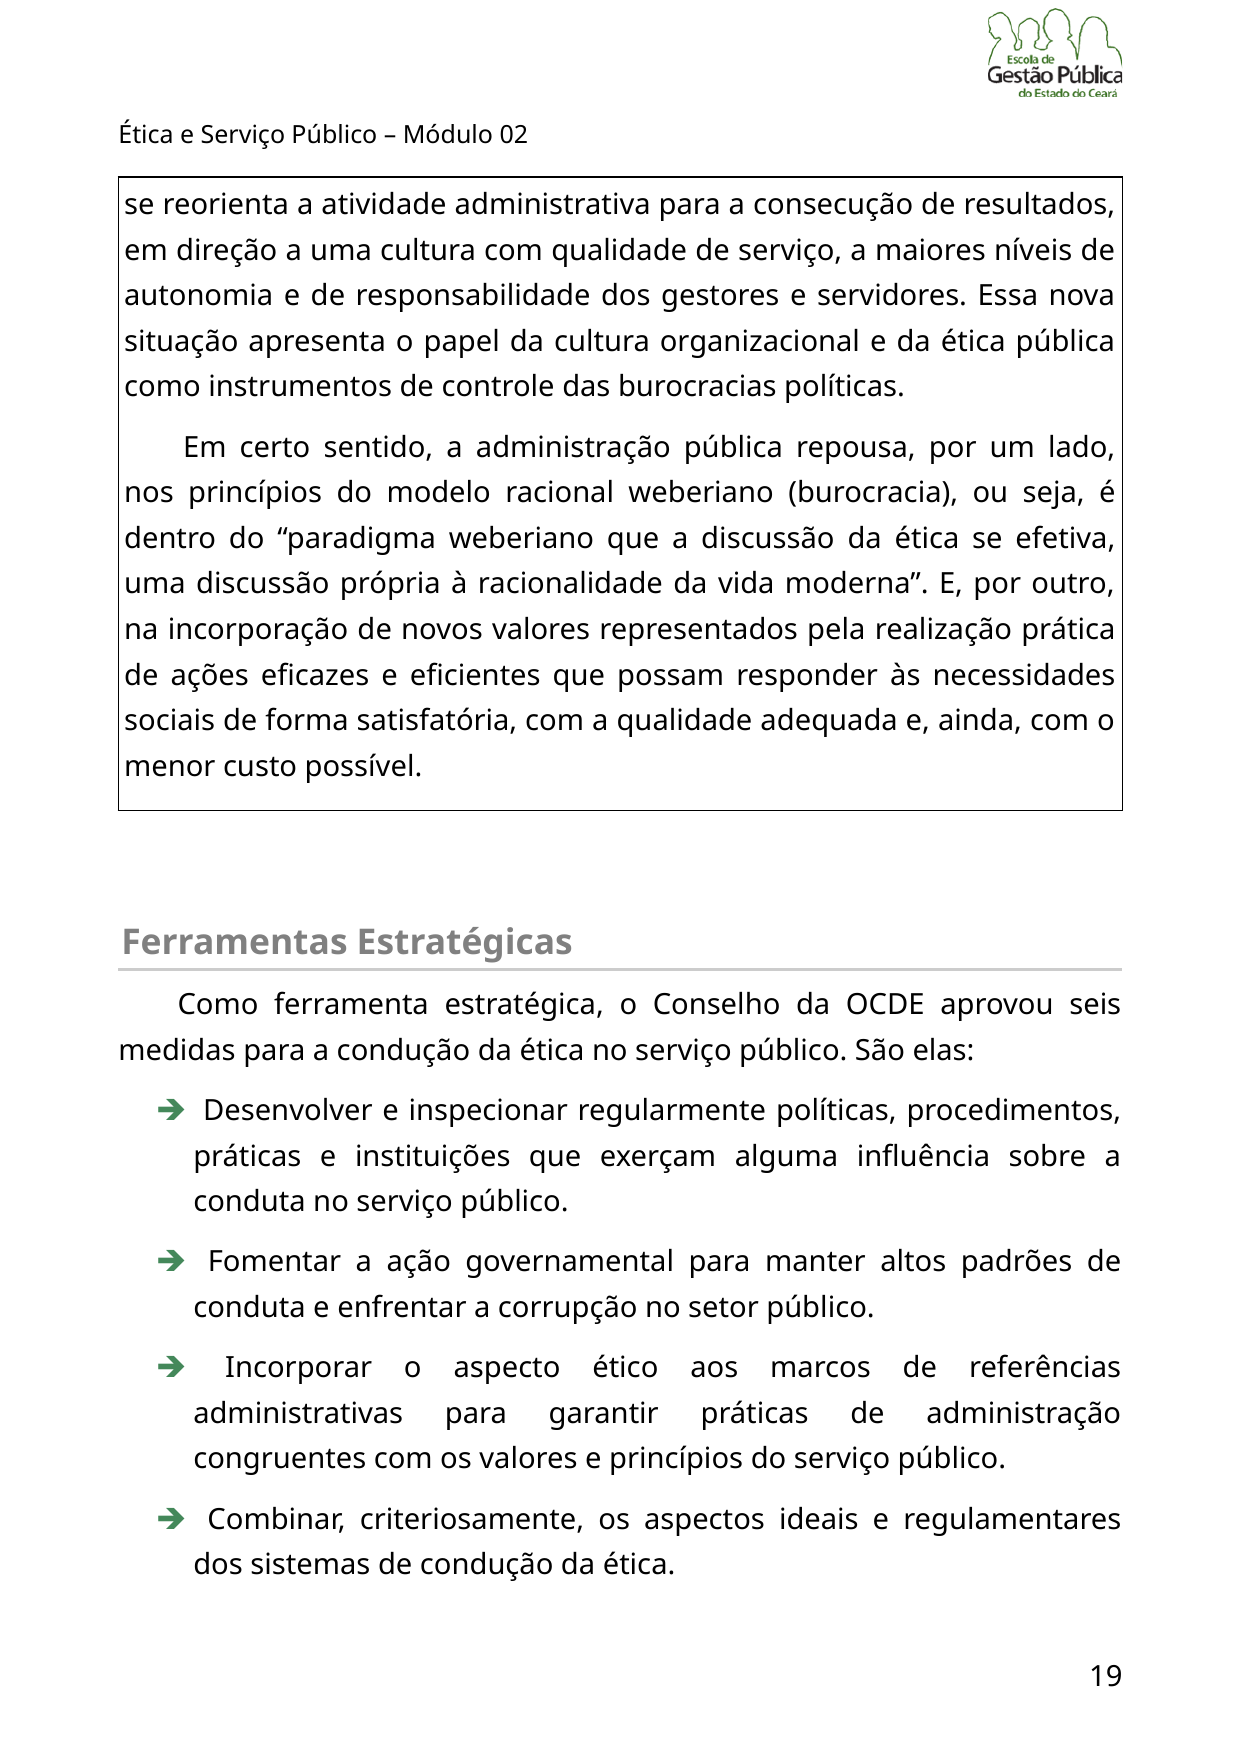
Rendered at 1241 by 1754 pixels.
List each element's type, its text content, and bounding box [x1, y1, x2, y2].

text Como ferramenta estratégica, o Conselho da OCDE aprovou seis medidas para a condução da ética no serviço público. São elas: [118, 983, 1122, 1069]
list Desenvolver e inspecionar regularmente políticas, procedimentos, práticas e instituições que exerçam alguma influência sobre a conduta no serviço público. [156, 1089, 1122, 1220]
picture [118, 8, 1123, 97]
list Fomentar a ação governamental para manter altos padrões de conduta e enfrentar a corrupção no setor público. [156, 1241, 1122, 1326]
subtitle Ferramentas Estratégicas [118, 914, 1122, 968]
table_cell se reorienta a atividade administrativa para a consecução de resultados, em direção a uma cultura com qualidade de serviço, a maiores níveis de autonomia e de responsabilidade dos gestores e servidores. Essa nova situação apresenta o papel da cultura organizacional e da ética pública como instrumentos de controle das burocracias políticas. Em certo sentido, a administração pública repousa, por um lado, nos princípios do modelo racional weberiano (burocracia), ou seja, é dentro do “paradigma weberiano que a discussão da ética se efetiva, uma discussão própria à racionalidade da vida moderna”. E, por outro, na incorporação de novos valores representados pela realização prática de ações eficazes e eficientes que possam responder às necessidades sociais de forma satisfatória, com a qualidade adequada e, ainda, com o menor custo possível. [119, 178, 1122, 810]
list Incorporar o aspecto ético aos marcos de referências administrativas para garantir práticas de administração congruentes com os valores e princípios do serviço público. [156, 1346, 1122, 1477]
list Combinar, criteriosamente, os aspectos ideais e regulamentares dos sistemas de condução da ética. [156, 1498, 1122, 1583]
